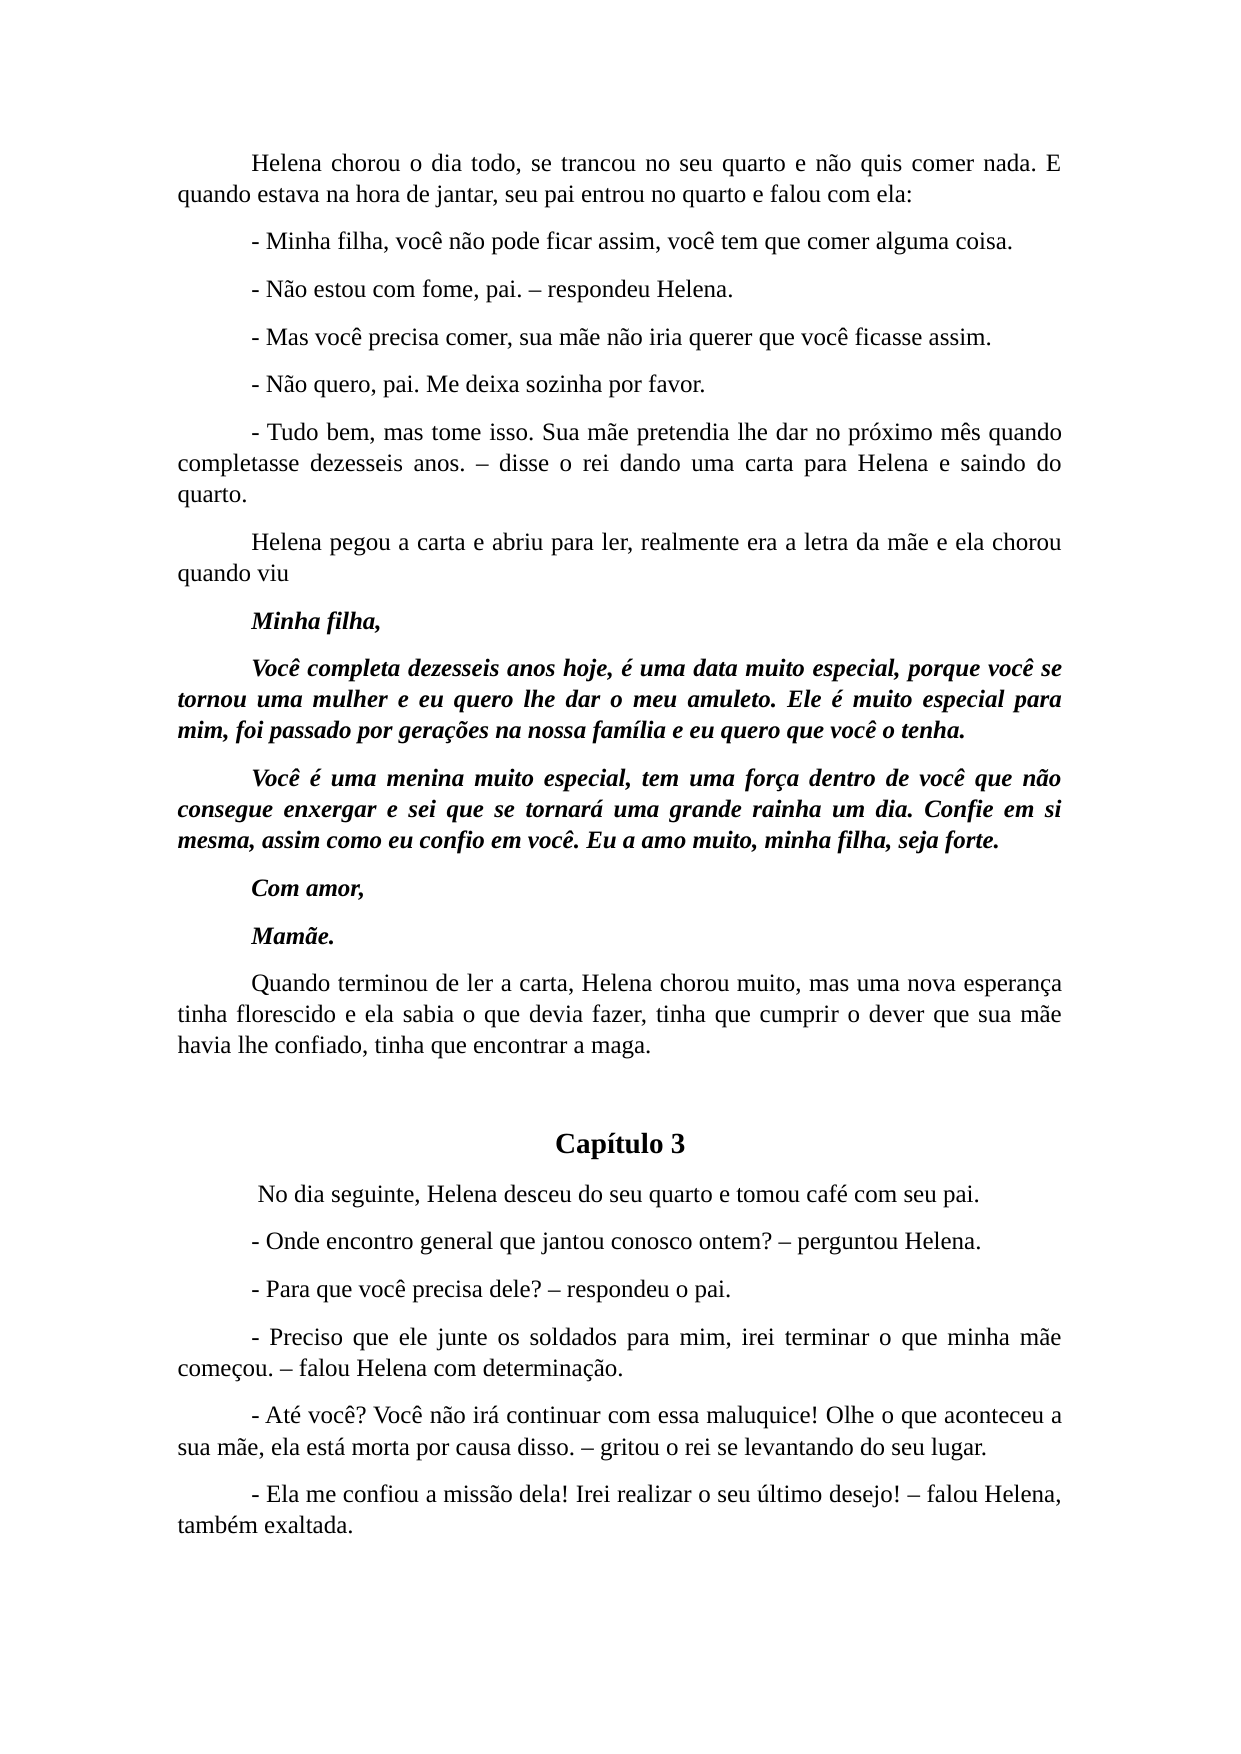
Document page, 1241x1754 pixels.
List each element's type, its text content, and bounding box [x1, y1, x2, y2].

text Você completa dezesseis anos hoje, é uma data muito especial, porque você se tornou uma mulher e eu quero lhe dar o meu amuleto. Ele é muito especial para mim, foi passado por gerações na nossa família e eu quero que você o tenha. [177, 653, 1063, 744]
text - Não estou com fome, pai. – respondeu Helena. [177, 274, 1063, 303]
text - Até você? Você não irá continuar com essa maluquice! Olhe o que aconteceu a sua mãe, ela está morta por causa disso. – gritou o rei se levantando do seu lugar. [177, 1401, 1063, 1460]
text - Ela me confiou a missão dela! Irei realizar o seu último desejo! – falou Helena, também exaltada. [177, 1479, 1063, 1539]
text - Preciso que ele junte os soldados para mim, irei terminar o que minha mãe começou. – falou Helena com determinação. [177, 1322, 1063, 1382]
text - Mas você precisa comer, sua mãe não iria querer que você ficasse assim. [177, 322, 1063, 351]
text Você é uma menina muito especial, tem uma força dentro de você que não consegue enxergar e sei que se tornará uma grande rainha um dia. Confie em si mesma, assim como eu confio em você. Eu a amo muito, minha filha, seja forte. [177, 763, 1063, 854]
text Minha filha, [177, 606, 1063, 634]
text Mamãe. [177, 921, 1063, 949]
text - Onde encontro general que jantou conosco ontem? – perguntou Helena. [177, 1226, 1063, 1255]
text Quando terminou de ler a carta, Helena chorou muito, mas uma nova esperança tinha florescido e ela sabia o que devia fazer, tinha que cumprir o dever que sua mãe havia lhe confiado, tinha que encontrar a maga. [177, 968, 1063, 1059]
text - Não quero, pai. Me deixa sozinha por favor. [177, 369, 1063, 398]
text Capítulo 3 [177, 1126, 1063, 1159]
text - Tudo bem, mas tome isso. Sua mãe pretendia lhe dar no próximo mês quando completasse dezesseis anos. – disse o rei dando uma carta para Helena e saindo do quarto. [177, 417, 1063, 508]
text - Minha filha, você não pode ficar assim, você tem que comer alguma coisa. [177, 226, 1063, 255]
text - Para que você precisa dele? – respondeu o pai. [177, 1274, 1063, 1303]
text Com amor, [177, 873, 1063, 902]
text Helena chorou o dia todo, se trancou no seu quarto e não quis comer nada. E quando estava na hora de jantar, seu pai entrou no quarto e falou com ela: [177, 148, 1063, 207]
text No dia seguinte, Helena desceu do seu quarto e tomou café com seu pai. [177, 1179, 1063, 1207]
text Helena pegou a carta e abriu para ler, realmente era a letra da mãe e ela chorou quando viu [177, 527, 1063, 587]
